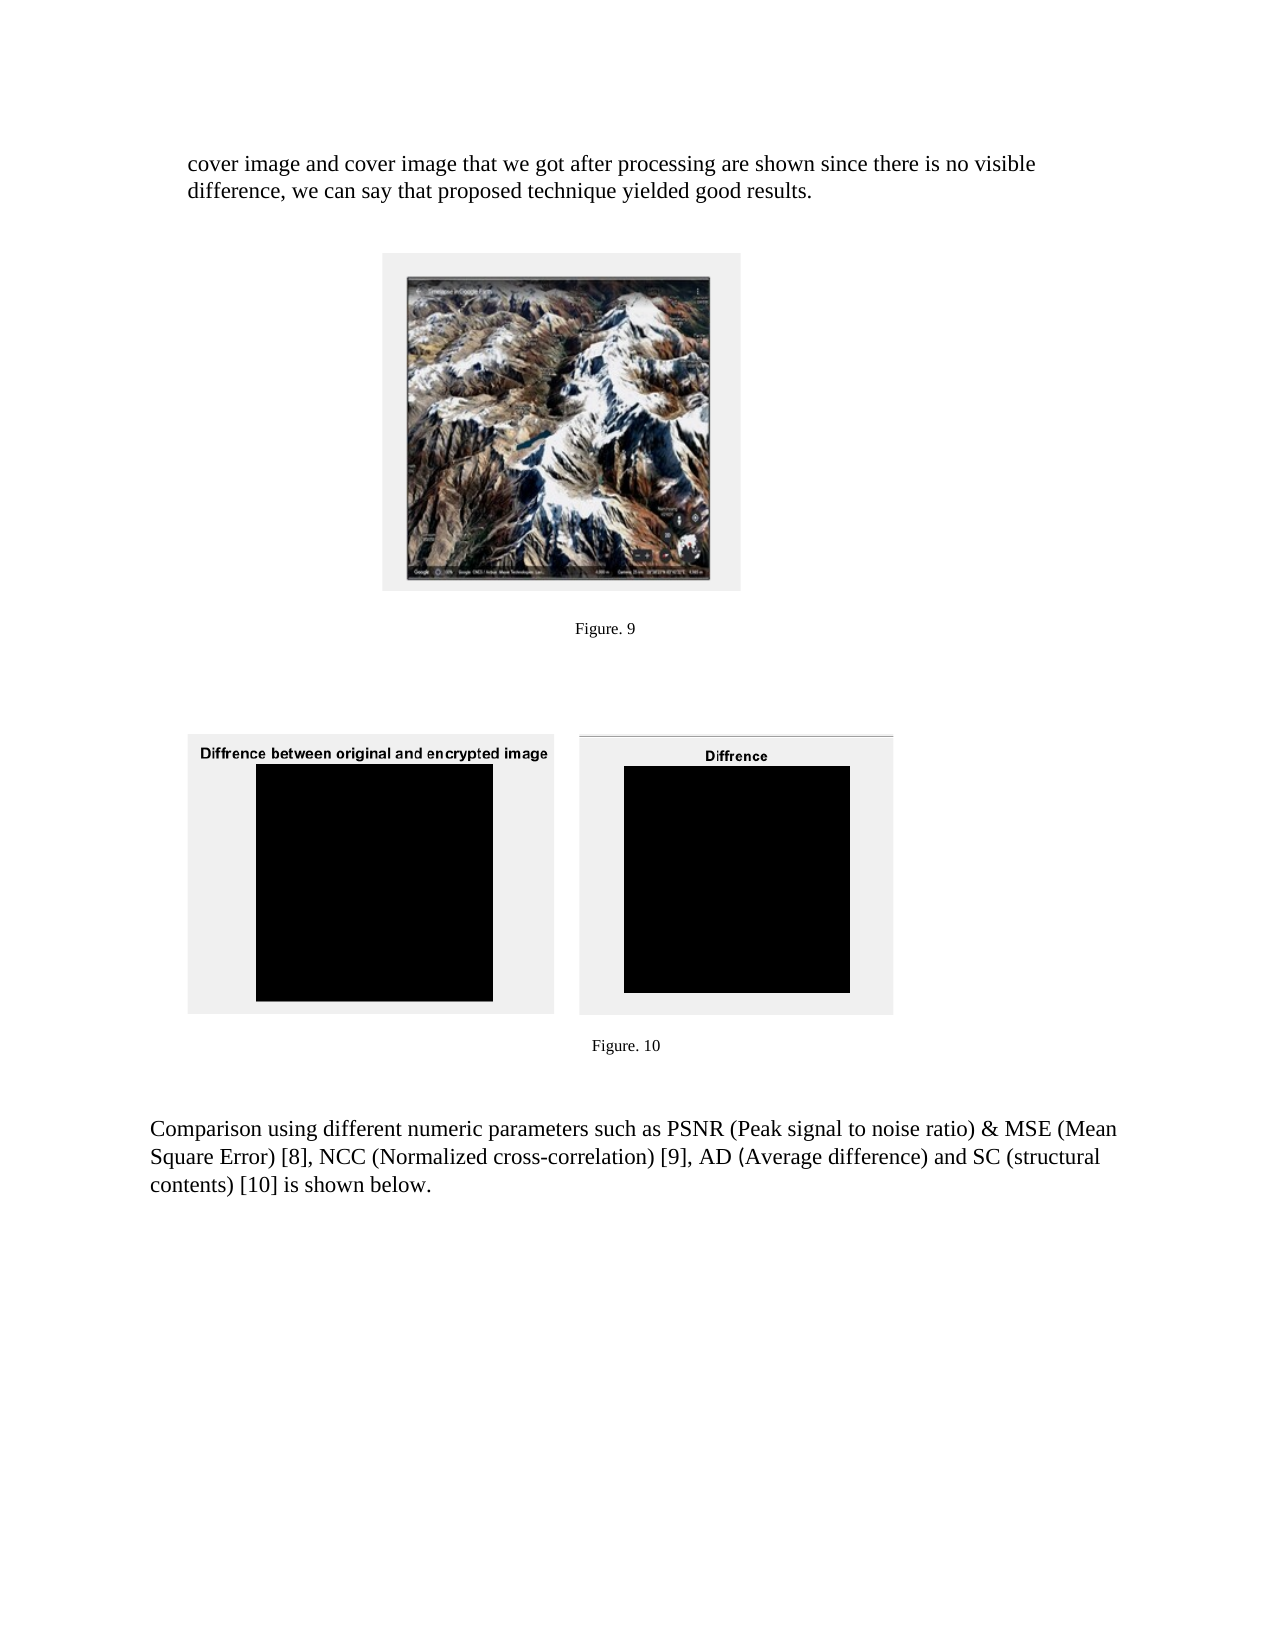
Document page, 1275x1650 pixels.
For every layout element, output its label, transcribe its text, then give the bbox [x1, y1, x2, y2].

text Comparison using different numeric parameters such as PSNR (Peak signal to noise ratio) & MSE (Mean Square Error) [8], NCC (Normalized cross-correlation) [9], AD (Average difference) and SC (structural contents) [10] is shown below. [150, 1115, 1125, 1198]
text Figure. 9 [187, 619, 1125, 638]
text cover image and cover image that we got after processing are shown since there is no visible difference, we can say that proposed technique yielded good results. [187, 150, 1125, 204]
text Figure. 10 [187, 1035, 1125, 1054]
